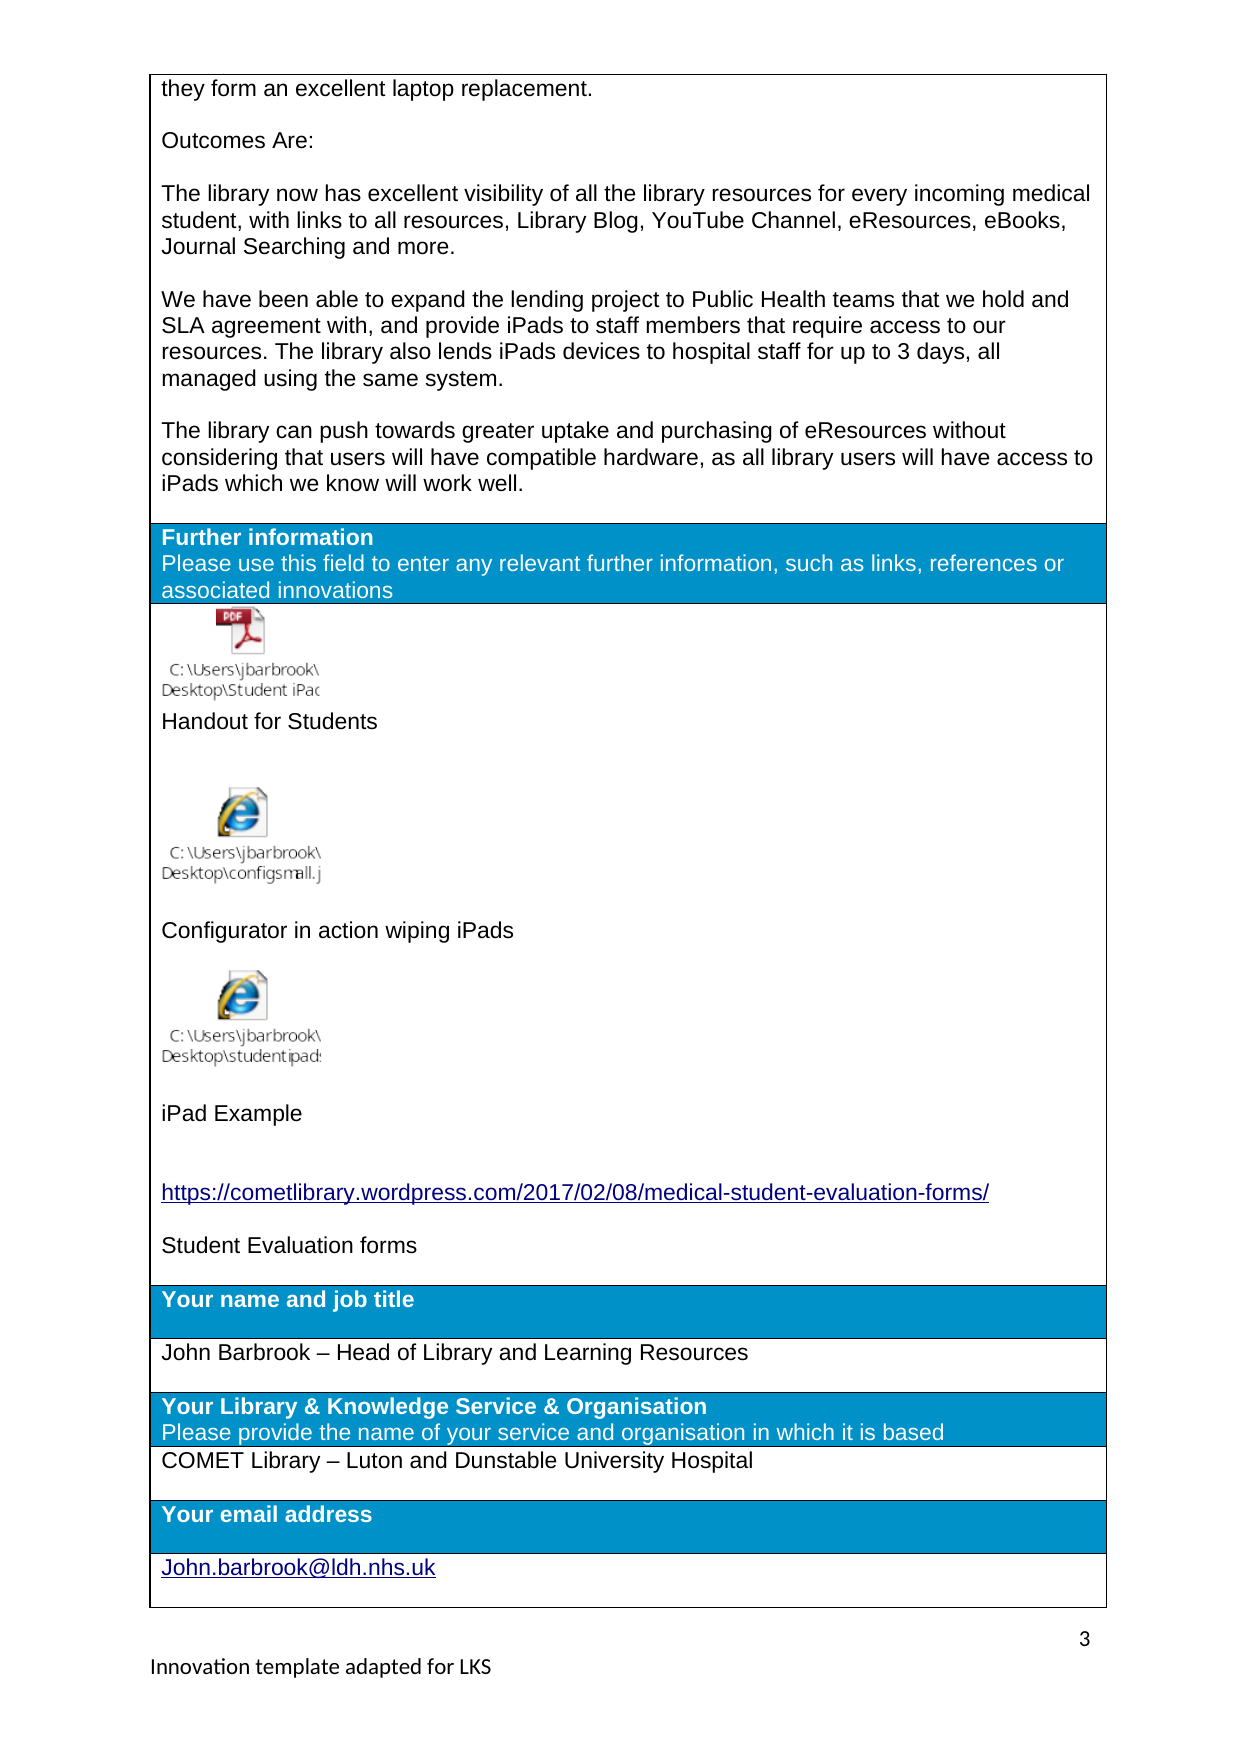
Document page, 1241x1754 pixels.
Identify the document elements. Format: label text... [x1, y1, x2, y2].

table_cell John.barbrook@ldh.nhs.uk [151, 1554, 1106, 1607]
table_cell COMET Library – Luton and Dunstable University Hospital [151, 1447, 1106, 1499]
table_cell they form an excellent laptop replacement. Outcomes Are: The library now has excellent visibility of all the library resources for every incoming medical student, with links to all resources, Library Blog, YouTube Channel, eResources, eBooks, Journal Searching and more. We have been able to expand the lending project to Public Health teams that we hold and SLA agreement with, and provide iPads to staff members that require access to our resources. The library also lends iPads devices to hospital staff for up to 3 days, all managed using the same system. The library can push towards greater uptake and purchasing of eResources without considering that users will have compatible hardware, as all library users will have access to iPads which we know will work well. [151, 75, 1106, 523]
table_cell Your Library & Knowledge Service & Organisation Please provide the name of your service and organisation in which it is based [151, 1393, 1106, 1446]
table_cell Handout for Students Configurator in action wiping iPads iPad Example https://cometlibrary.wordpress.com/2017/02/08/medical-student-evaluation-forms/ Student Evaluation forms [151, 604, 1106, 1284]
table_cell Your name and job title [151, 1286, 1106, 1338]
table_cell Your email address [151, 1501, 1106, 1553]
table_cell John Barbrook – Head of Library and Learning Resources location within HEE [151, 1339, 1106, 1392]
table_cell Further information Please use this field to enter any relevant further information, such as links, references or associated innovations [151, 524, 1106, 603]
